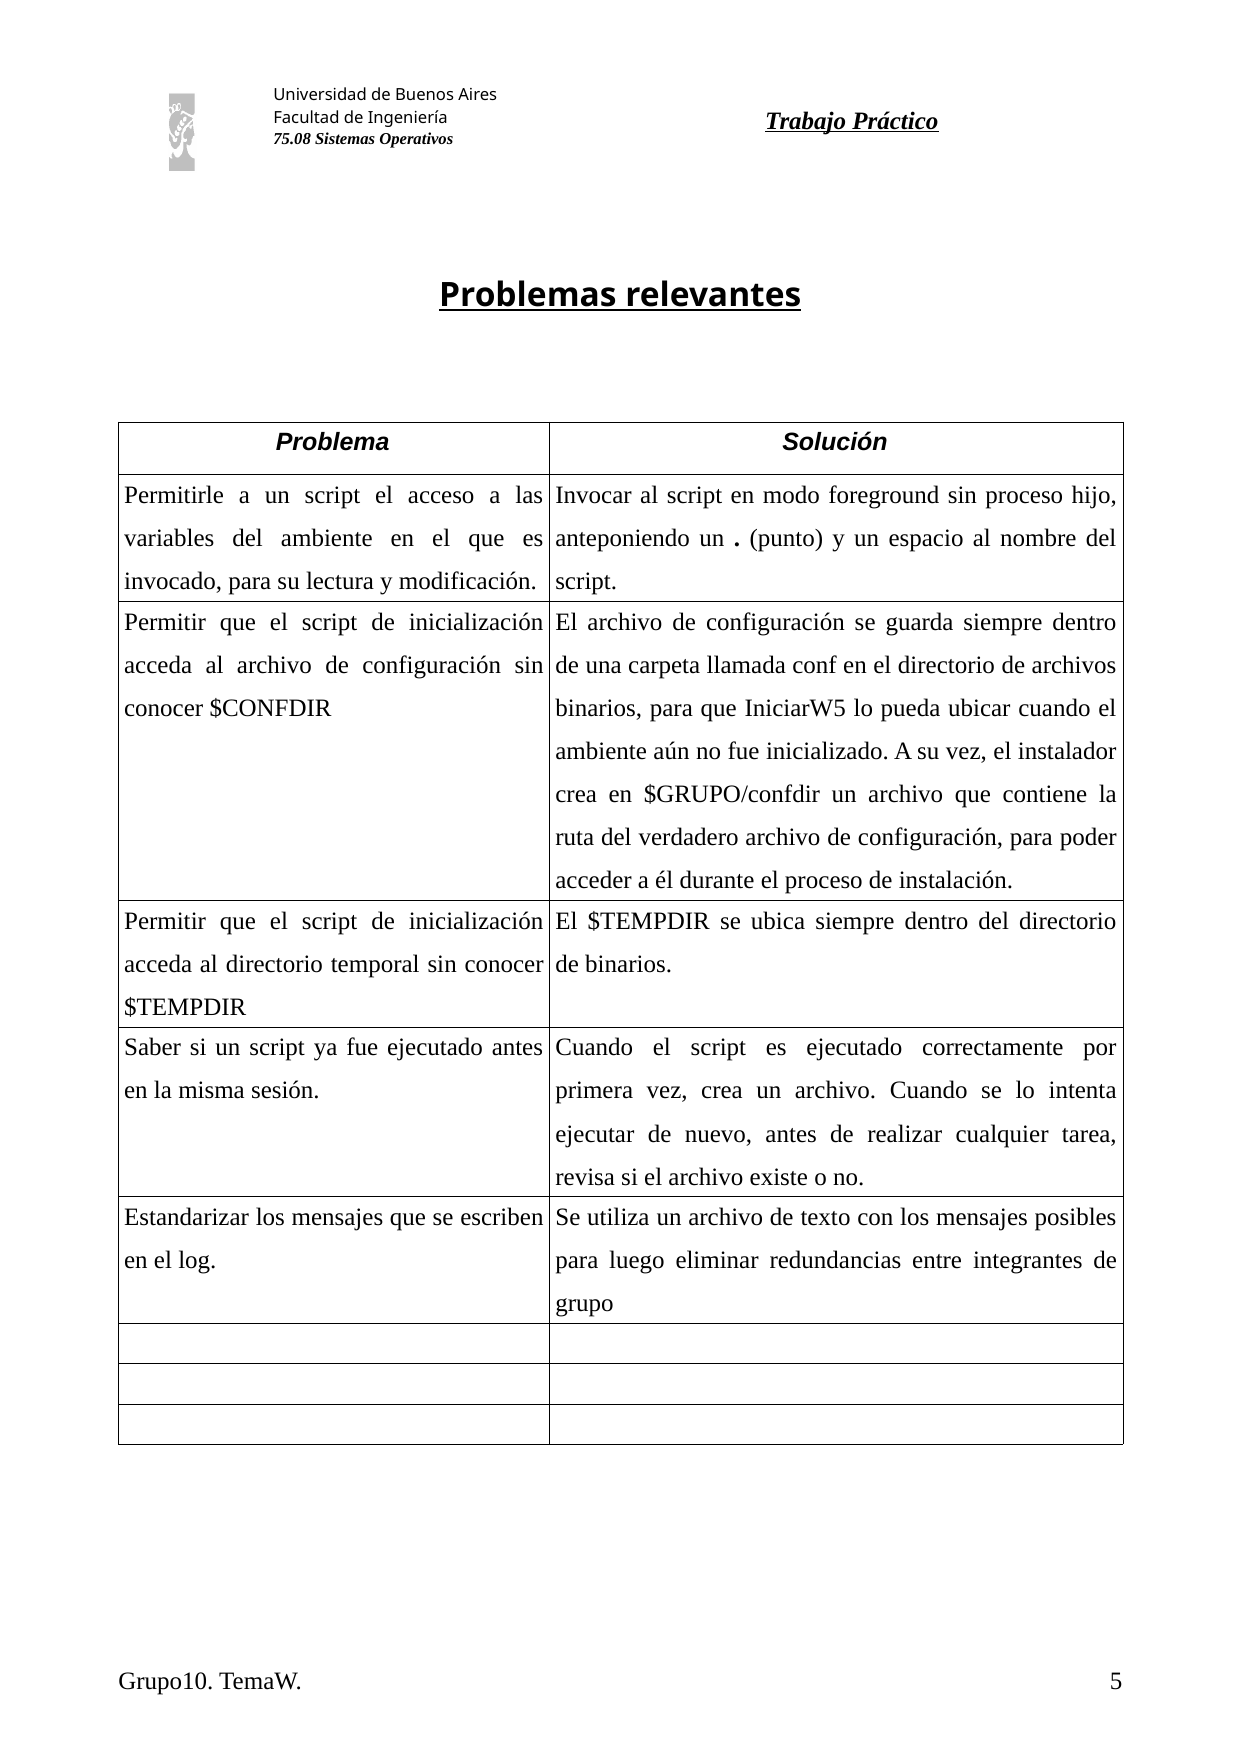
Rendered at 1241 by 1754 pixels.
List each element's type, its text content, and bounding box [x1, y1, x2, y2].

table_cell Permitirle a un script el acceso a las variables del ambiente en el que es invocado, para su lectura y modificación. [119, 475, 549, 601]
table_cell Se utiliza un archivo de texto con los mensajes posibles para luego eliminar redundancias entre integrantes de grupo [550, 1197, 1123, 1323]
table_cell [119, 1405, 549, 1444]
subtitle Problemas relevantes [118, 270, 1122, 316]
table_header Solución [550, 423, 1123, 474]
table_cell [119, 1364, 549, 1403]
picture [168, 92, 198, 173]
table_cell [119, 1324, 549, 1363]
table_cell [550, 1364, 1123, 1403]
table_cell Permitir que el script de inicialización acceda al archivo de configuración sin conocer $CONFDIR [119, 602, 549, 900]
table_cell [550, 1405, 1123, 1444]
table_cell Permitir que el script de inicialización acceda al directorio temporal sin conocer $TEMPDIR [119, 901, 549, 1027]
table_cell Cuando el script es ejecutado correctamente por primera vez, crea un archivo. Cuando se lo intenta ejecutar de nuevo, antes de realizar cualquier tarea, revisa si el archivo existe o no. [550, 1028, 1123, 1196]
table_cell [550, 1324, 1123, 1363]
table_cell El $TEMPDIR se ubica siempre dentro del directorio de binarios. [550, 901, 1123, 1027]
table_header Problema [119, 423, 549, 474]
table_cell Estandarizar los mensajes que se escriben en el log. [119, 1197, 549, 1323]
table_cell Invocar al script en modo foreground sin proceso hijo, anteponiendo un . (punto) y un espacio al nombre del script. [550, 475, 1123, 601]
table_cell El archivo de configuración se guarda siempre dentro de una carpeta llamada conf en el directorio de archivos binarios, para que IniciarW5 lo pueda ubicar cuando el ambiente aún no fue inicializado. A su vez, el instalador crea en $GRUPO/confdir un archivo que contiene la ruta del verdadero archivo de configuración, para poder acceder a él durante el proceso de instalación. [550, 602, 1123, 900]
table_cell Saber si un script ya fue ejecutado antes en la misma sesión. [119, 1028, 549, 1196]
